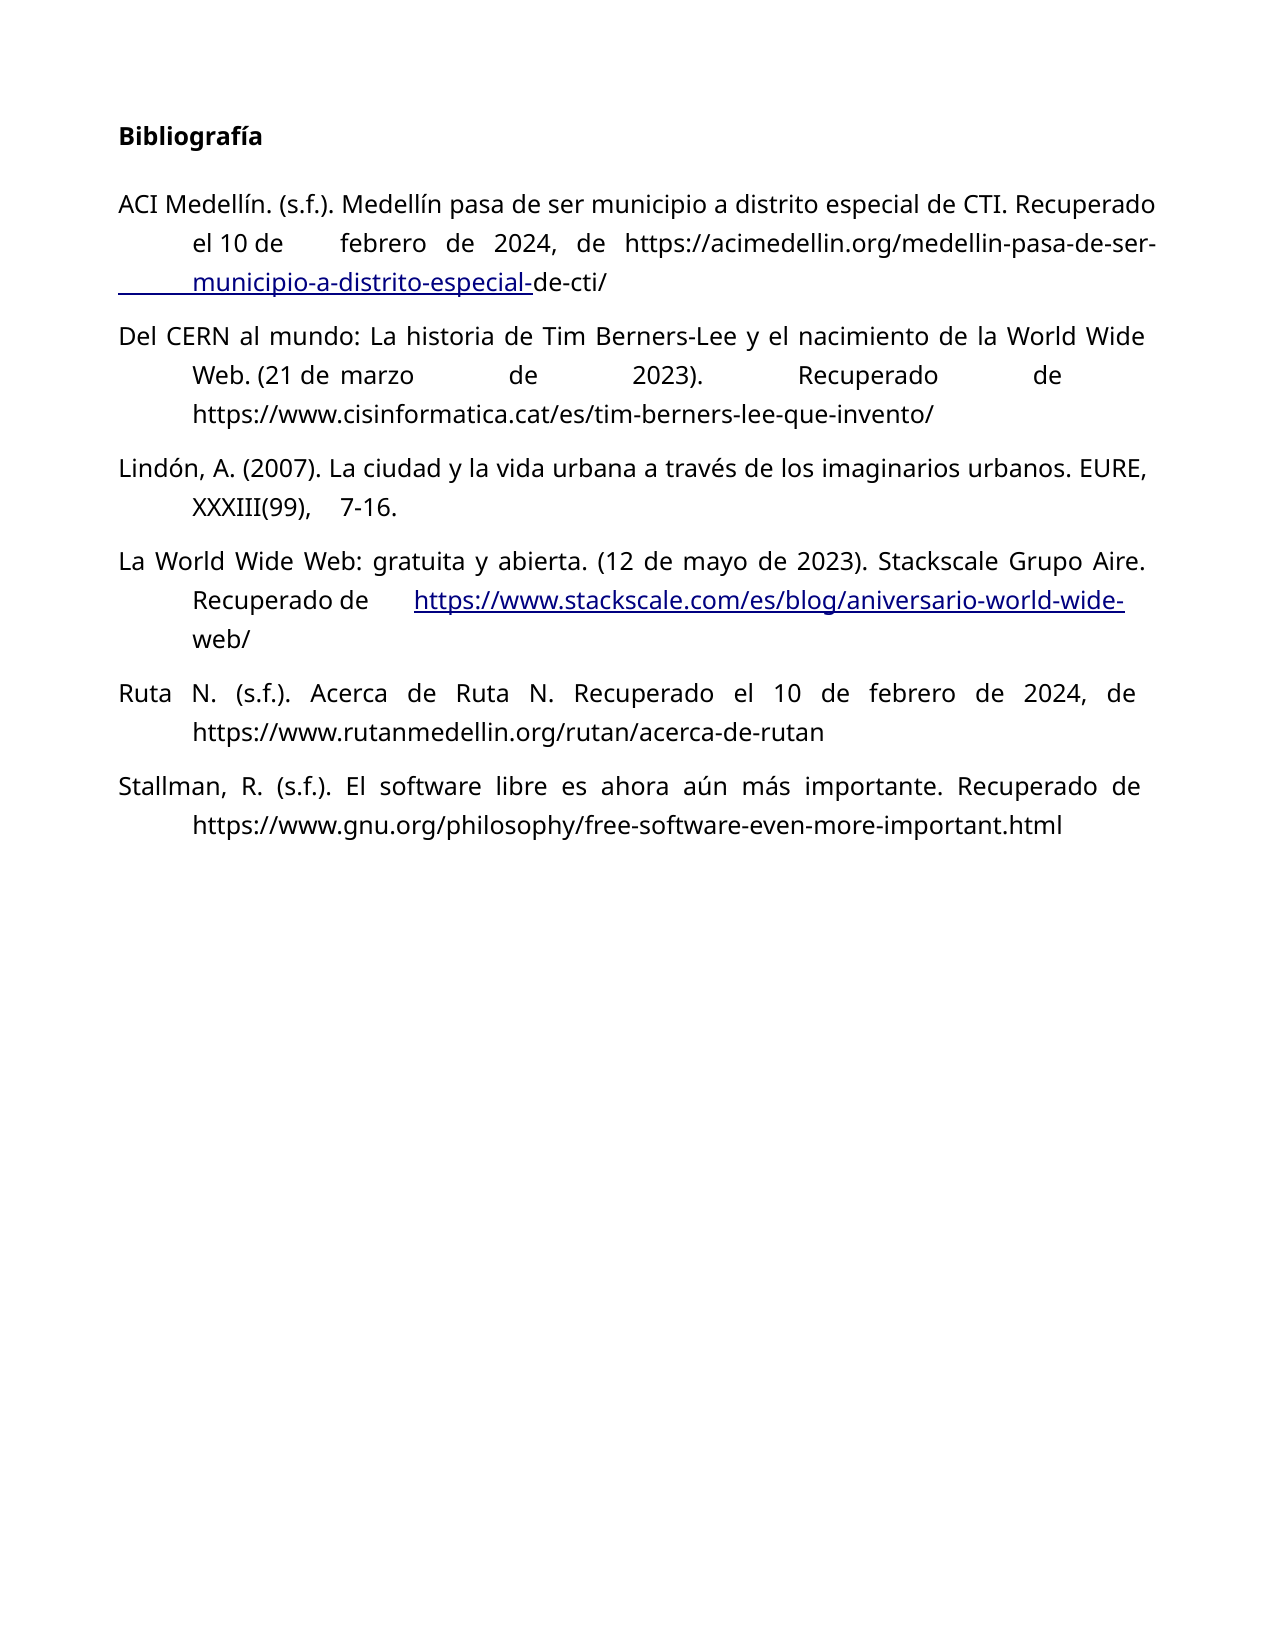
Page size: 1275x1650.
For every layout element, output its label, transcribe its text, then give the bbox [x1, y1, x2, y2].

text Del CERN al mundo: La historia de Tim Berners-Lee y el nacimiento de la World Wide Web. (21 de marzo de 2023). Recuperado de https://www.cisinformatica.cat/es/tim-berners-lee-que-invento/ [118, 318, 1157, 431]
text ACI Medellín. (s.f.). Medellín pasa de ser municipio a distrito especial de CTI. Recuperado el 10 de febrero de 2024, de https://acimedellin.org/medellin-pasa-de-ser- municipio-a-distrito-especial-de-cti/ [118, 186, 1157, 299]
text Lindón, A. (2007). La ciudad y la vida urbana a través de los imaginarios urbanos. EURE, XXXIII(99), 7-16. [118, 450, 1157, 524]
text La World Wide Web: gratuita y abierta. (12 de mayo de 2023). Stackscale Grupo Aire. Recuperado de https://www.stackscale.com/es/blog/aniversario-world-wide- web/ [118, 543, 1157, 656]
text Ruta N. (s.f.). Acerca de Ruta N. Recuperado el 10 de febrero de 2024, de https://www.rutanmedellin.org/rutan/acerca-de-rutan [118, 675, 1157, 749]
text Bibliografía [118, 118, 1157, 152]
text Stallman, R. (s.f.). El software libre es ahora aún más importante. Recuperado de https://www.gnu.org/philosophy/free-software-even-more-important.html [118, 768, 1157, 842]
